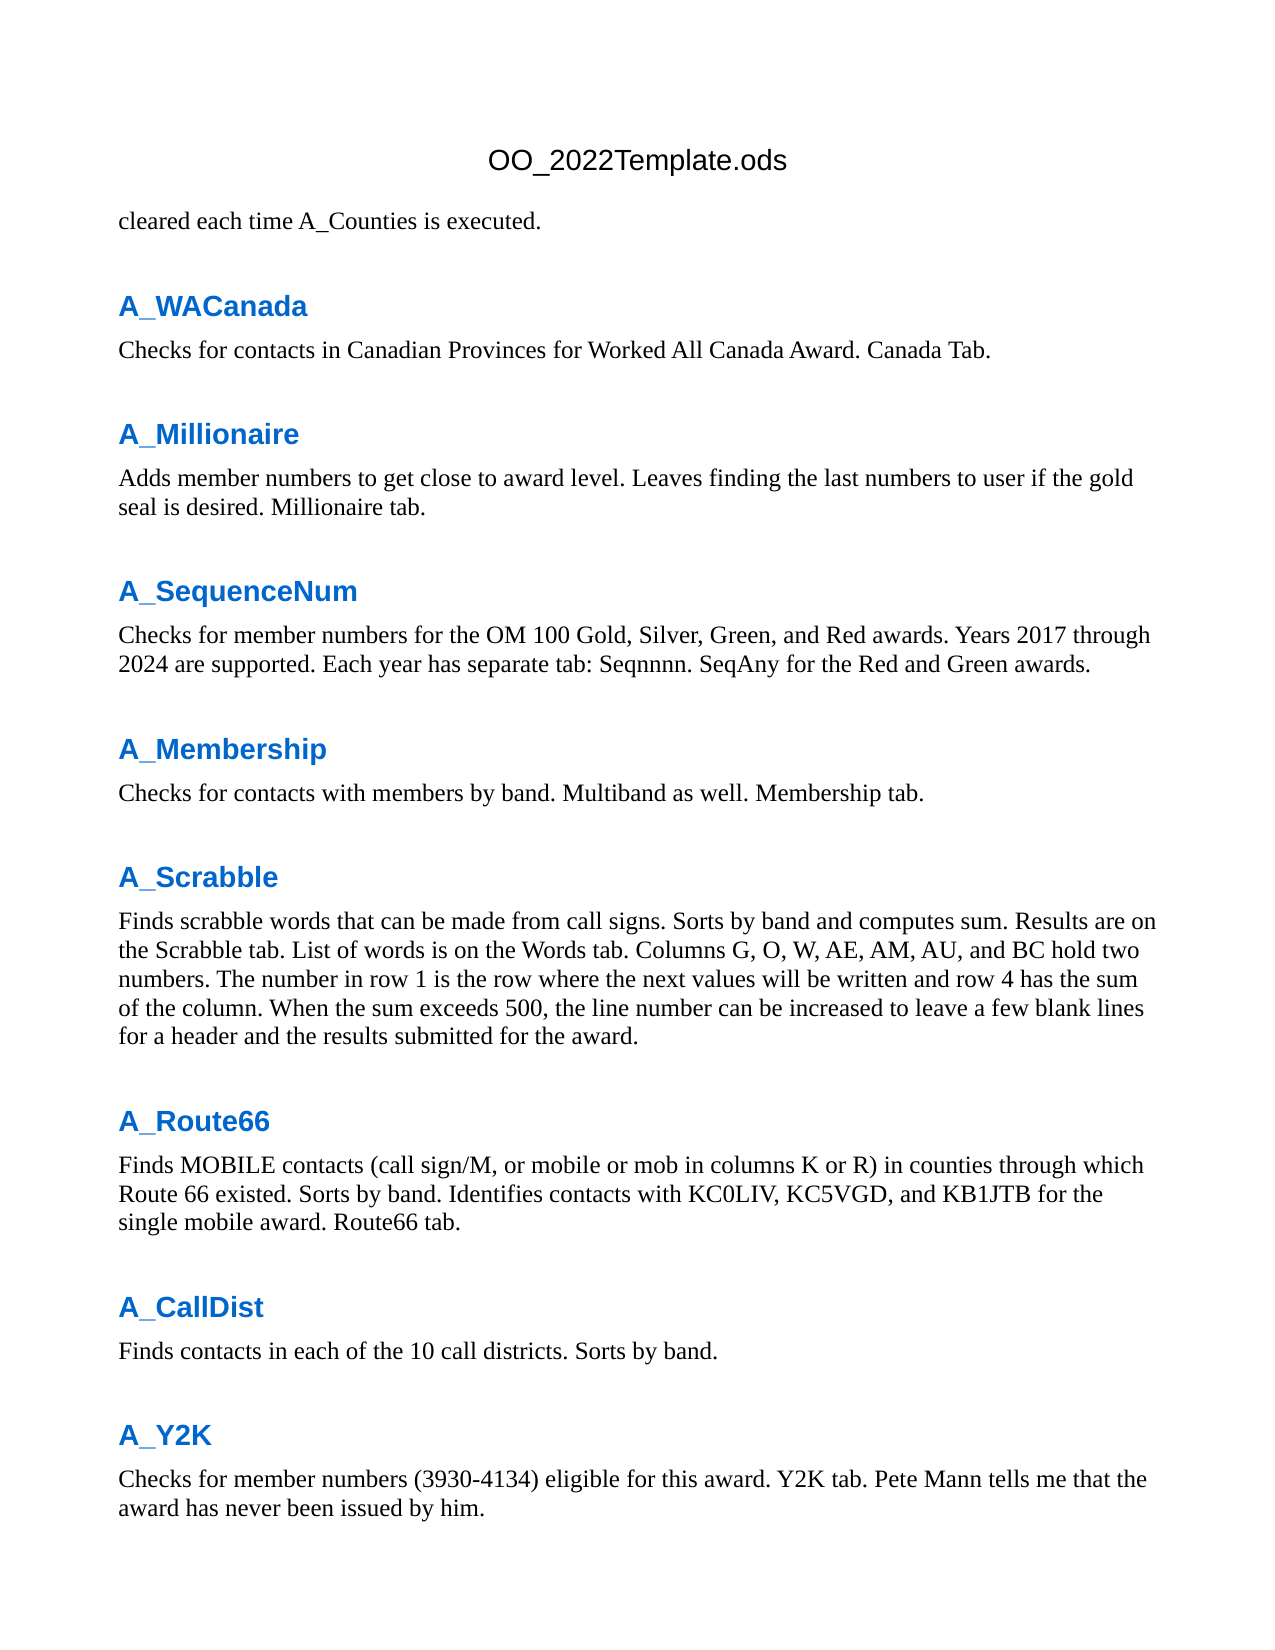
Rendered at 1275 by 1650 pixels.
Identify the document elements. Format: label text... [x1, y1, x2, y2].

text Adds member numbers to get close to award level. Leaves finding the last numbers to user if the gold seal is desired. Millionaire tab. [118, 463, 1157, 521]
subtitle A_Scrabble [118, 860, 1157, 894]
subtitle A_Y2K [118, 1418, 1157, 1452]
text Finds scrabble words that can be made from call signs. Sorts by band and computes sum. Results are on the Scrabble tab. List of words is on the Words tab. Columns G, O, W, AE, AM, AU, and BC hold two numbers. The number in row 1 is the row where the next values will be written and row 4 has the sum of the column. When the sum exceeds 500, the line number can be increased to leave a few blank lines for a header and the results submitted for the award. [118, 906, 1157, 1050]
text Checks for member numbers (3930-4134) eligible for this award. Y2K tab. Pete Mann tells me that the award has never been issued by him. [118, 1464, 1157, 1522]
text Finds MOBILE contacts (call sign/M, or mobile or mob in columns K or R) in counties through which Route 66 existed. Sorts by band. Identifies contacts with KC0LIV, KC5VGD, and KB1JTB for the single mobile award. Route66 tab. [118, 1150, 1157, 1236]
subtitle A_CallDist [118, 1290, 1157, 1323]
text Checks for member numbers for the OM 100 Gold, Silver, Green, and Red awards. Years 2017 through 2024 are supported. Each year has separate tab: Seqnnnn. SeqAny for the Red and Green awards. [118, 621, 1157, 678]
text Checks for contacts with members by band. Multiband as well. Membership tab. [118, 778, 1157, 807]
text Finds contacts in each of the 10 call districts. Sorts by band. [118, 1336, 1157, 1365]
subtitle A_Membership [118, 732, 1157, 765]
text cleared each time A_Counties is executed. [118, 206, 1157, 235]
subtitle A_WACanada [118, 289, 1157, 322]
text Checks for contacts in Canadian Provinces for Worked All Canada Award. Canada Tab. [118, 335, 1157, 363]
subtitle A_Millionaire [118, 417, 1157, 451]
subtitle A_Route66 [118, 1104, 1157, 1137]
subtitle A_SequenceNum [118, 574, 1157, 608]
